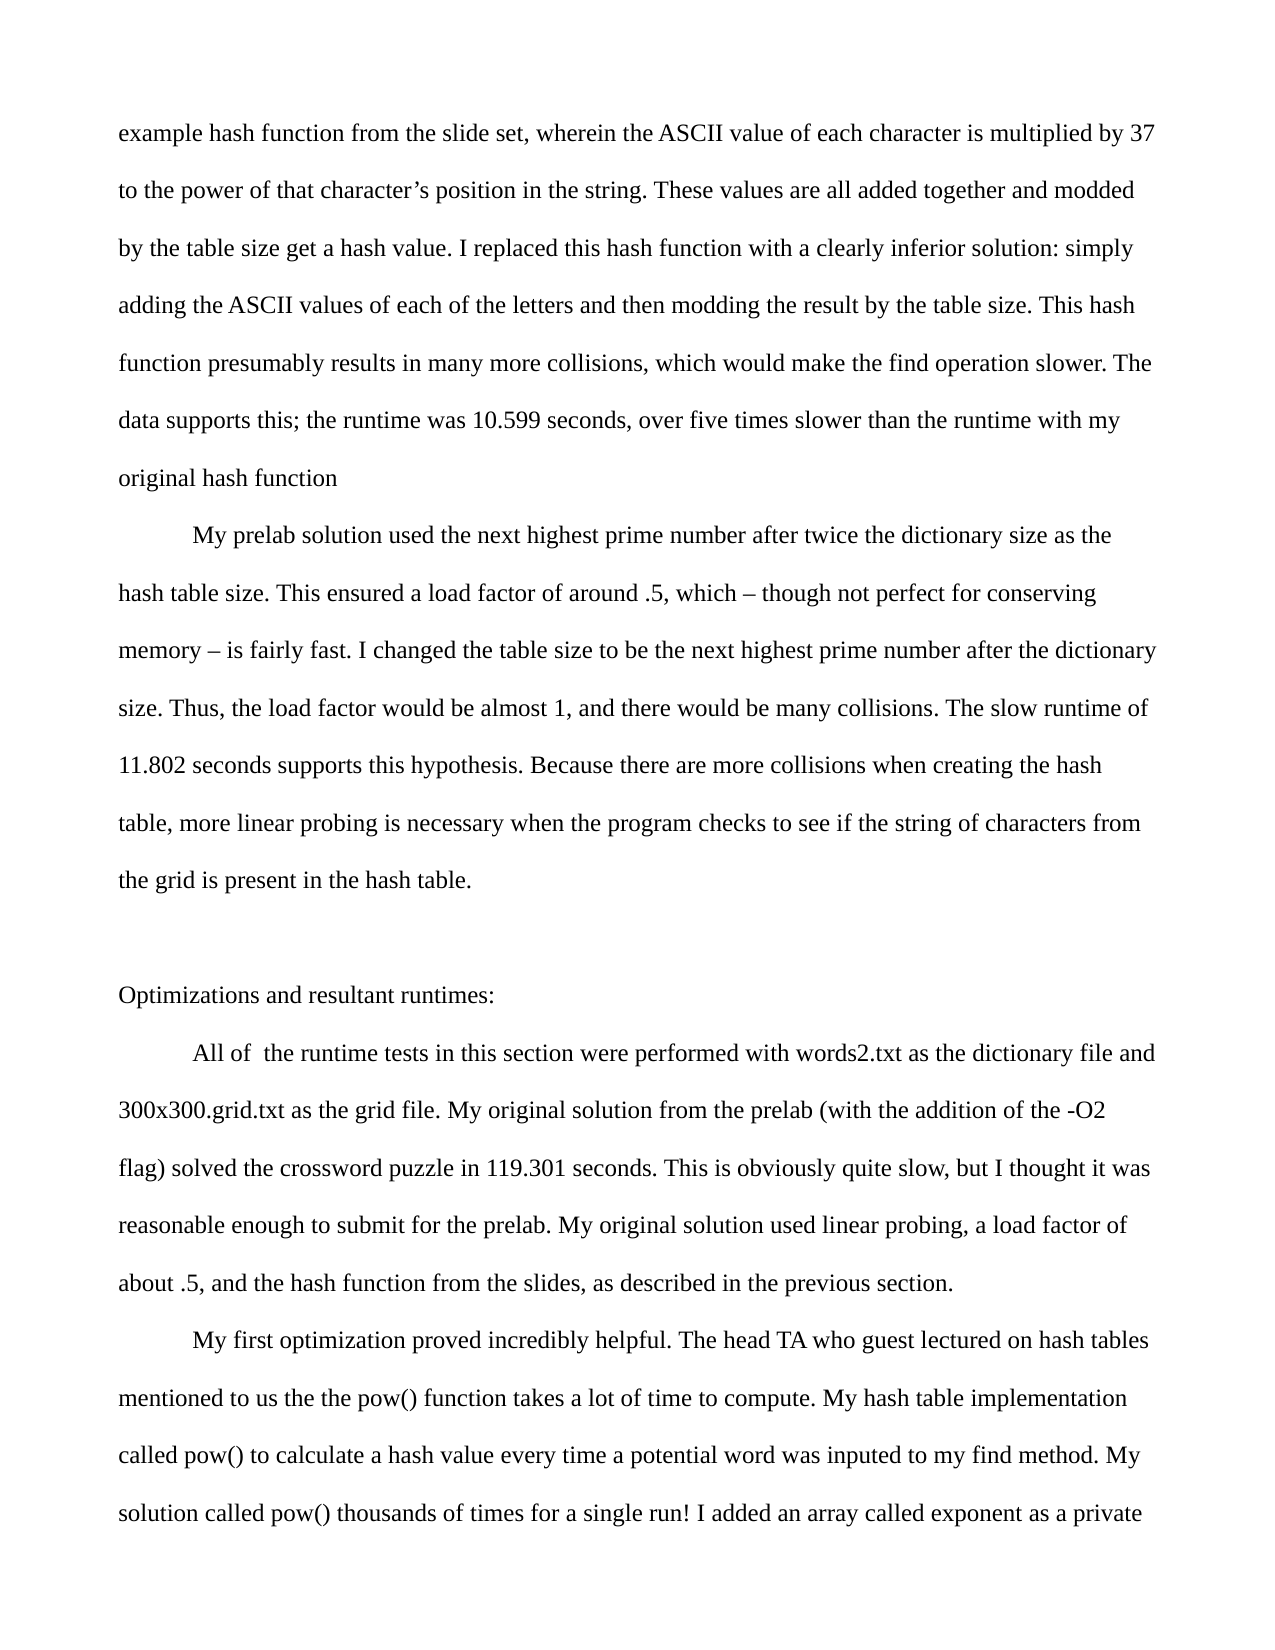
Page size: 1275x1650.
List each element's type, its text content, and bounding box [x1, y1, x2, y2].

text Optimizations and resultant runtimes: [118, 981, 1157, 1009]
text My prelab solution used the next highest prime number after twice the dictionary size as the hash table size. This ensured a load factor of around .5, which – though not perfect for conserving memory – is fairly fast. I changed the table size to be the next highest prime number after the dictionary size. Thus, the load factor would be almost 1, and there would be many collisions. The slow runtime of 11.802 seconds supports this hypothesis. Because there are more collisions when creating the hash table, more linear probing is necessary when the program checks to see if the string of characters from the grid is present in the hash table. [118, 521, 1157, 894]
text example hash function from the slide set, wherein the ASCII value of each character is multiplied by 37 to the power of that character’s position in the string. These values are all added together and modded by the table size get a hash value. I replaced this hash function with a clearly inferior solution: simply adding the ASCII values of each of the letters and then modding the result by the table size. This hash function presumably results in many more collisions, which would make the find operation slower. The data supports this; the runtime was 10.599 seconds, over five times slower than the runtime with my original hash function [118, 118, 1157, 492]
text My first optimization proved incredibly helpful. The head TA who guest lectured on hash tables mentioned to us the the pow() function takes a lot of time to compute. My hash table implementation called pow() to calculate a hash value every time a potential word was inputed to my find method. My solution called pow() thousands of times for a single run! I added an array called exponent as a private [118, 1326, 1157, 1527]
text All of the runtime tests in this section were performed with words2.txt as the dictionary file and 300x300.grid.txt as the grid file. My original solution from the prelab (with the addition of the -O2 flag) solved the crossword puzzle in 119.301 seconds. This is obviously quite slow, but I thought it was reasonable enough to submit for the prelab. My original solution used linear probing, a load factor of about .5, and the hash function from the slides, as described in the previous section. [118, 1038, 1157, 1297]
